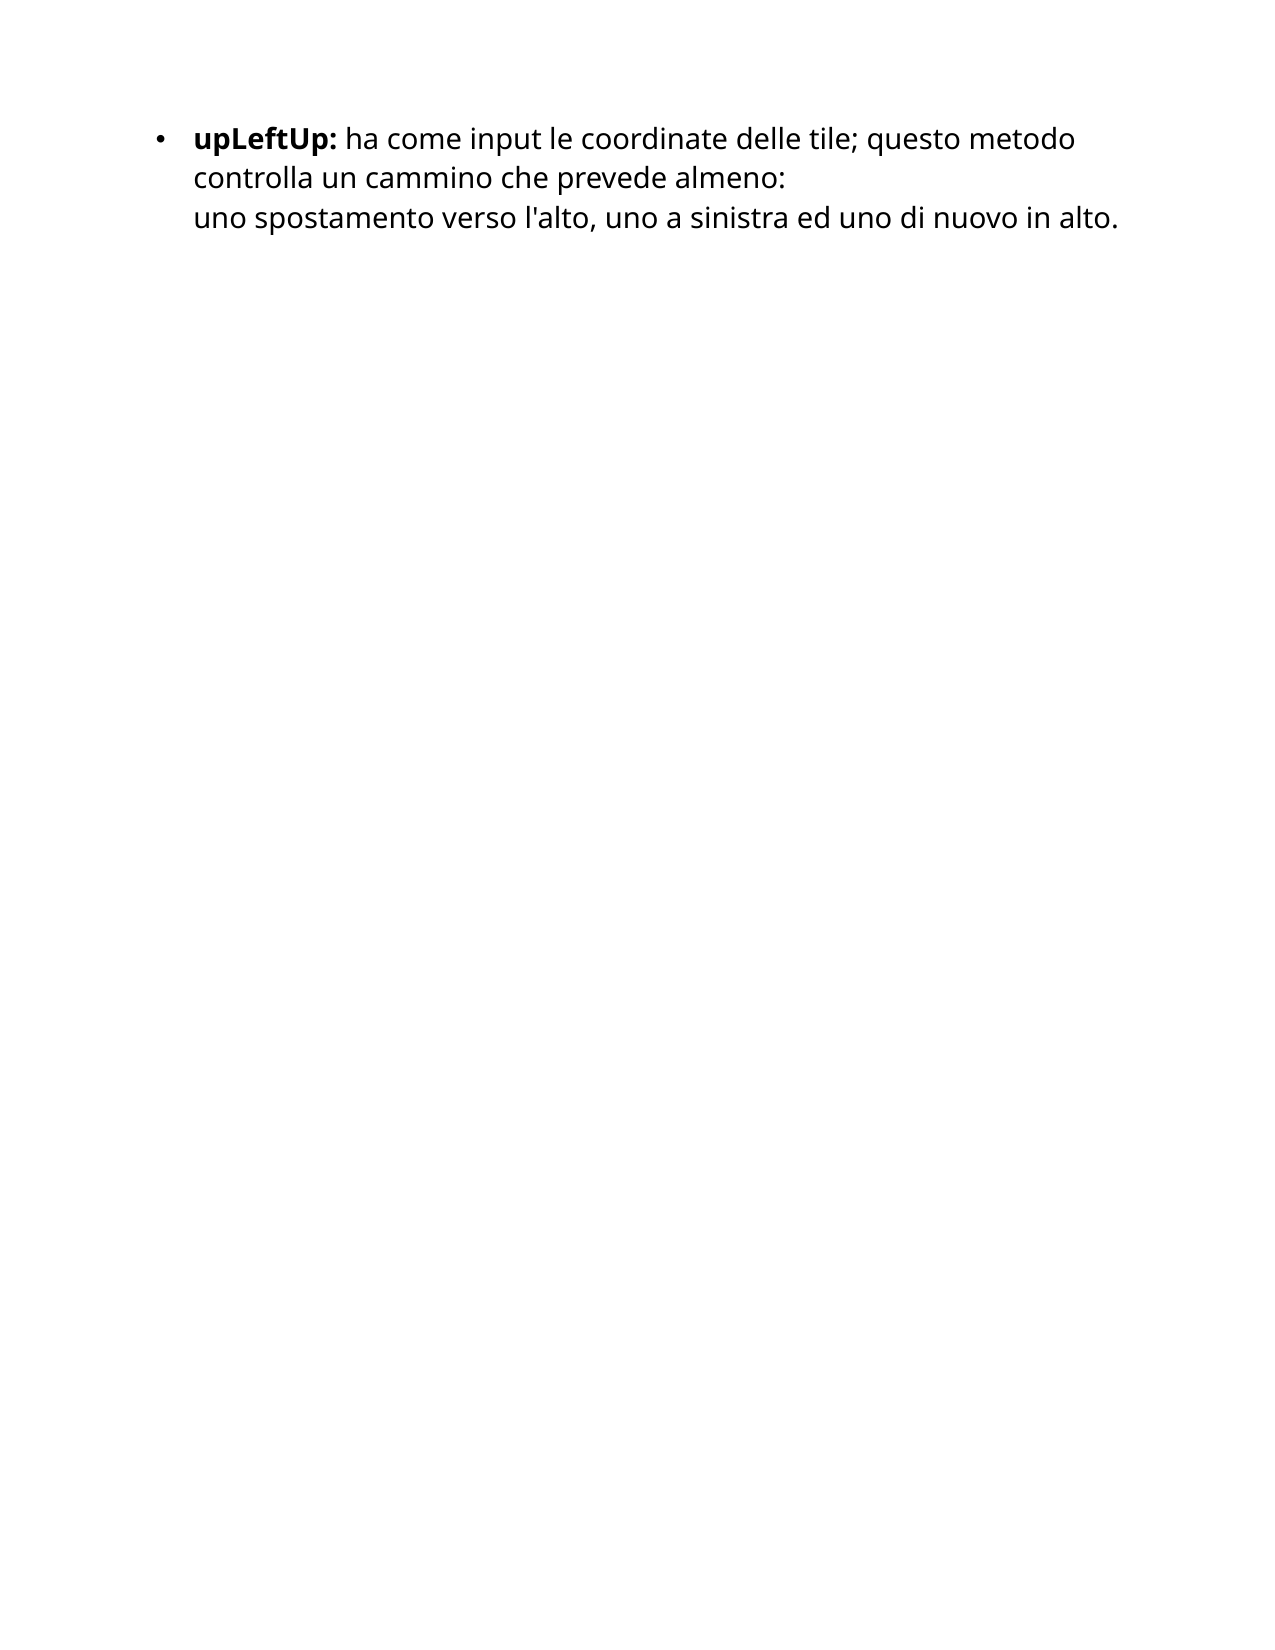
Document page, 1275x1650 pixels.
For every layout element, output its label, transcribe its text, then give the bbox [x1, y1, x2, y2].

list uno spostamento verso l'alto, uno a sinistra ed uno di nuovo in alto. [156, 197, 1157, 237]
list upLeftUp: ha come input le coordinate delle tile; questo metodo controlla un cammino che prevede almeno: [156, 118, 1157, 197]
